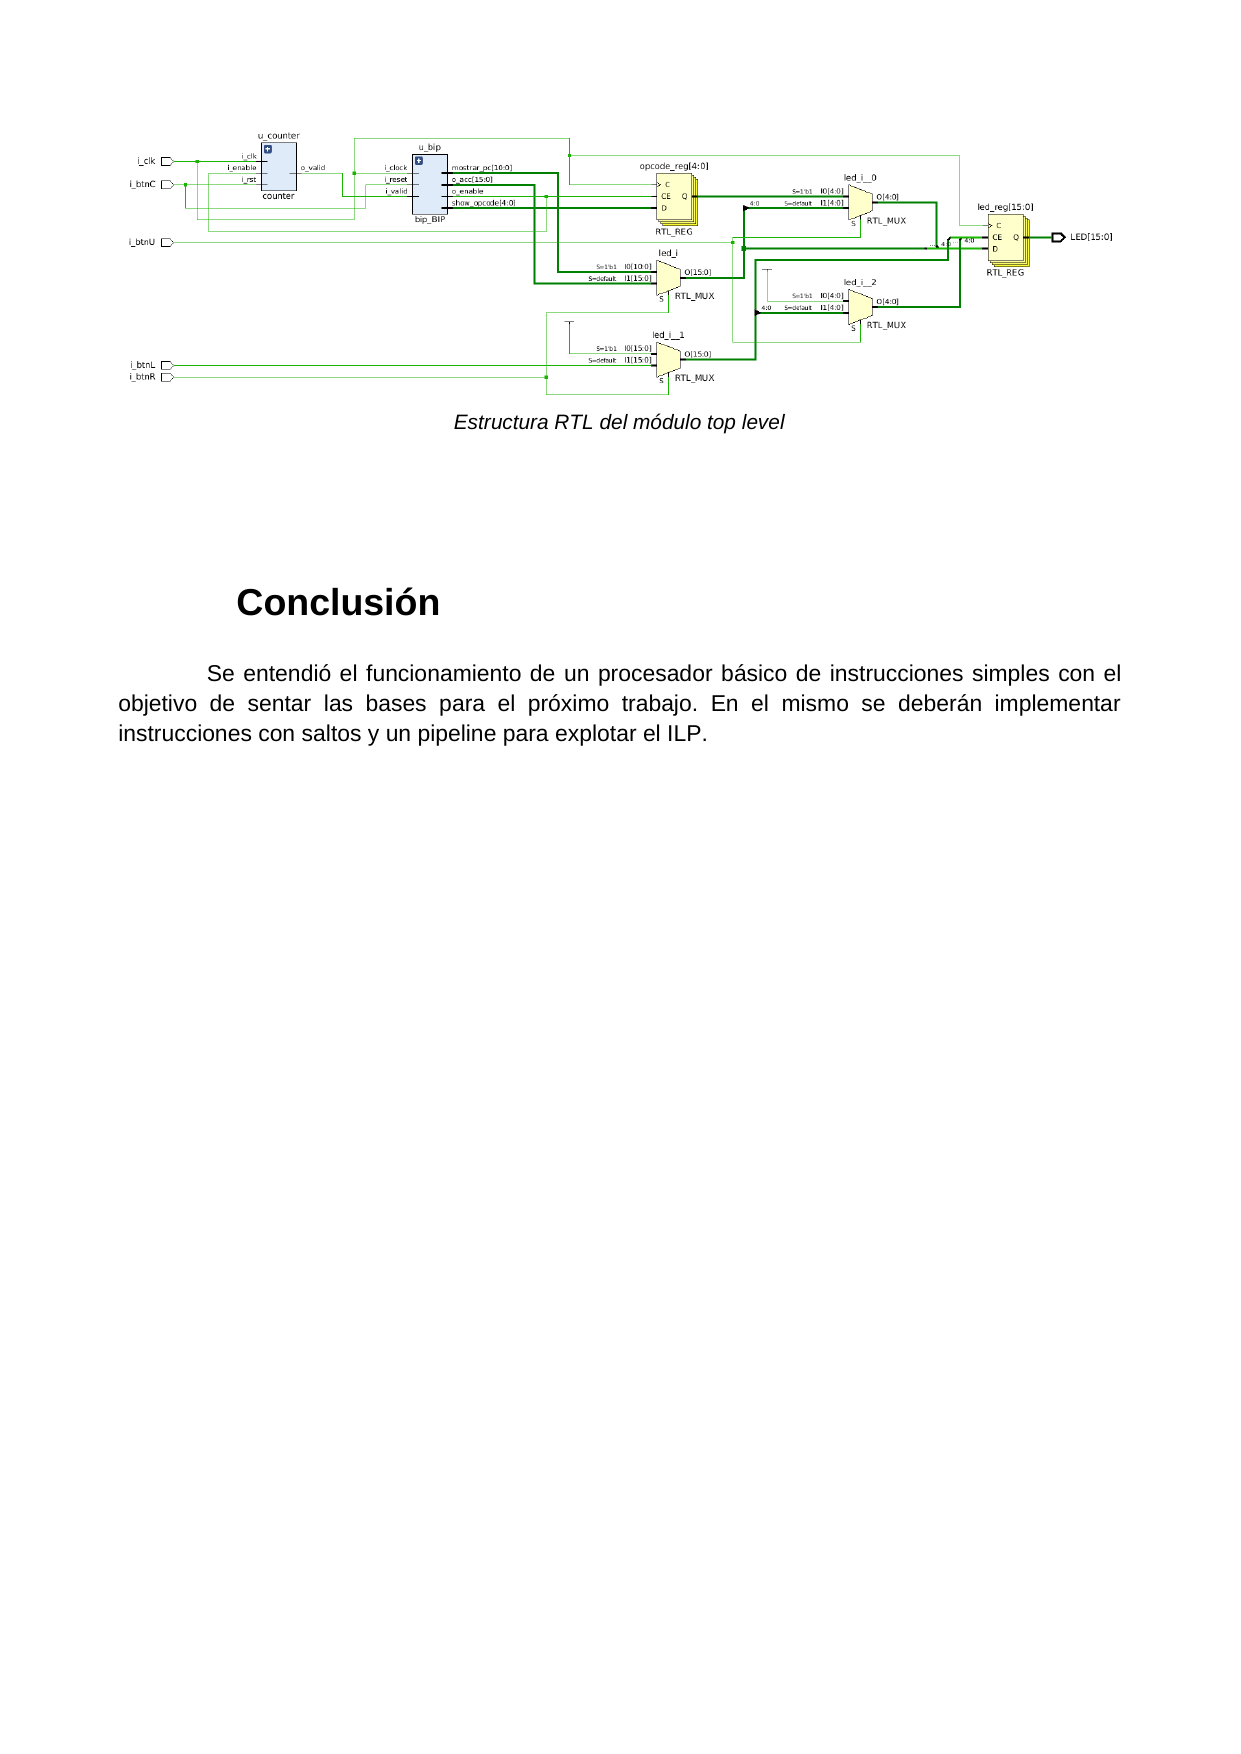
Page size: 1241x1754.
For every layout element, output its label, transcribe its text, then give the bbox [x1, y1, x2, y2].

text Se entendió el funcionamiento de un procesador básico de instrucciones simples con el objetivo de sentar las bases para el próximo trabajo. En el mismo se deberán implementar instrucciones con saltos y un pipeline para explotar el ILP. [118, 660, 1122, 746]
picture [125, 118, 1116, 407]
text Estructura RTL del módulo top level [118, 118, 1122, 434]
text Conclusión [118, 581, 1122, 624]
